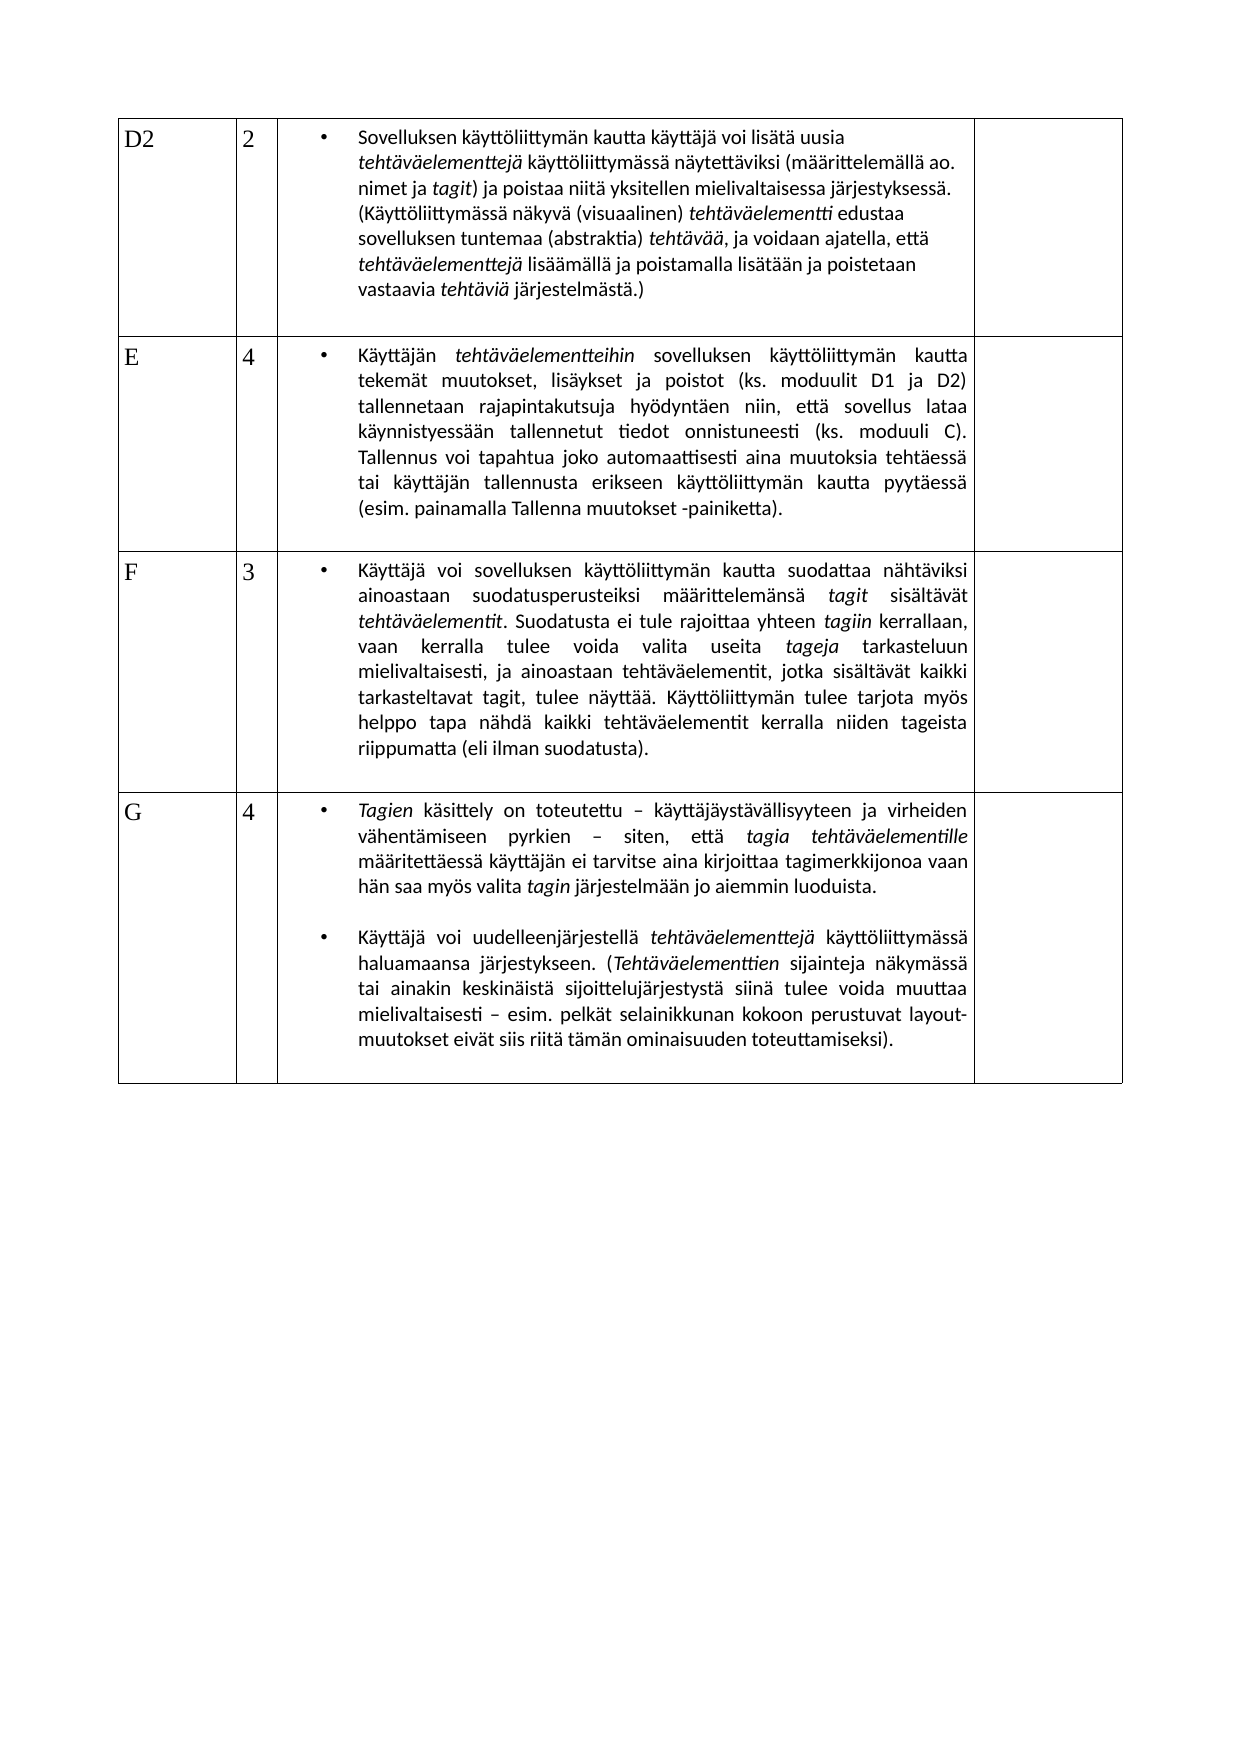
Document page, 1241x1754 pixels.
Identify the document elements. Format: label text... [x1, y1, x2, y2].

table_cell [975, 337, 1122, 551]
table_cell [975, 793, 1122, 1083]
table_cell [975, 119, 1122, 336]
table_cell D2 [119, 119, 236, 336]
table_cell 4 [237, 337, 277, 551]
table_cell 2 [237, 119, 277, 336]
table_cell 3 [237, 552, 277, 792]
table_cell [975, 552, 1122, 792]
table_cell Käyttäjä voi sovelluksen käyttöliittymän kautta suodattaa nähtäviksi ainoastaan suodatusperusteiksi määrittelemänsä tagit sisältävät tehtäväelementit. Suodatusta ei tule rajoittaa yhteen tagiin kerrallaan, vaan kerralla tulee voida valita useita tageja tarkasteluun mielivaltaisesti, ja ainoastaan tehtäväelementit, jotka sisältävät kaikki tarkasteltavat tagit, tulee näyttää. Käyttöliittymän tulee tarjota myös helppo tapa nähdä kaikki tehtäväelementit kerralla niiden tageista riippumatta (eli ilman suodatusta). [278, 552, 974, 792]
table_cell F [119, 552, 236, 792]
table_cell Käyttäjän tehtäväelementteihin sovelluksen käyttöliittymän kautta tekemät muutokset, lisäykset ja poistot (ks. moduulit D1 ja D2) tallennetaan rajapintakutsuja hyödyntäen niin, että sovellus lataa käynnistyessään tallennetut tiedot onnistuneesti (ks. moduuli C). Tallennus voi tapahtua joko automaattisesti aina muutoksia tehtäessä tai käyttäjän tallennusta erikseen käyttöliittymän kautta pyytäessä (esim. painamalla Tallenna muutokset -painiketta). [278, 337, 974, 551]
table_cell Sovelluksen käyttöliittymän kautta käyttäjä voi lisätä uusia tehtäväelementtejä käyttöliittymässä näytettäviksi (määrittelemällä ao. nimet ja tagit) ja poistaa niitä yksitellen mielivaltaisessa järjestyksessä. (Käyttöliittymässä näkyvä (visuaalinen) tehtäväelementti edustaa sovelluksen tuntemaa (abstraktia) tehtävää, ja voidaan ajatella, että tehtäväelementtejä lisäämällä ja poistamalla lisätään ja poistetaan vastaavia tehtäviä järjestelmästä.) [278, 119, 974, 336]
table_cell G [119, 793, 236, 1083]
table_cell E [119, 337, 236, 551]
table_cell Tagien käsittely on toteutettu – käyttäjäystävällisyyteen ja virheiden vähentämiseen pyrkien – siten, että tagia tehtäväelementille määritettäessä käyttäjän ei tarvitse aina kirjoittaa tagimerkkijonoa vaan hän saa myös valita tagin järjestelmään jo aiemmin luoduista. Käyttäjä voi uudelleenjärjestellä tehtäväelementtejä käyttöliittymässä haluamaansa järjestykseen. (Tehtäväelementtien sijainteja näkymässä tai ainakin keskinäistä sijoittelujärjestystä siinä tulee voida muuttaa mielivaltaisesti – esim. pelkät selainikkunan kokoon perustuvat layout-muutokset eivät siis riitä tämän ominaisuuden toteuttamiseksi). [278, 793, 974, 1083]
table_cell 4 [237, 793, 277, 1083]
